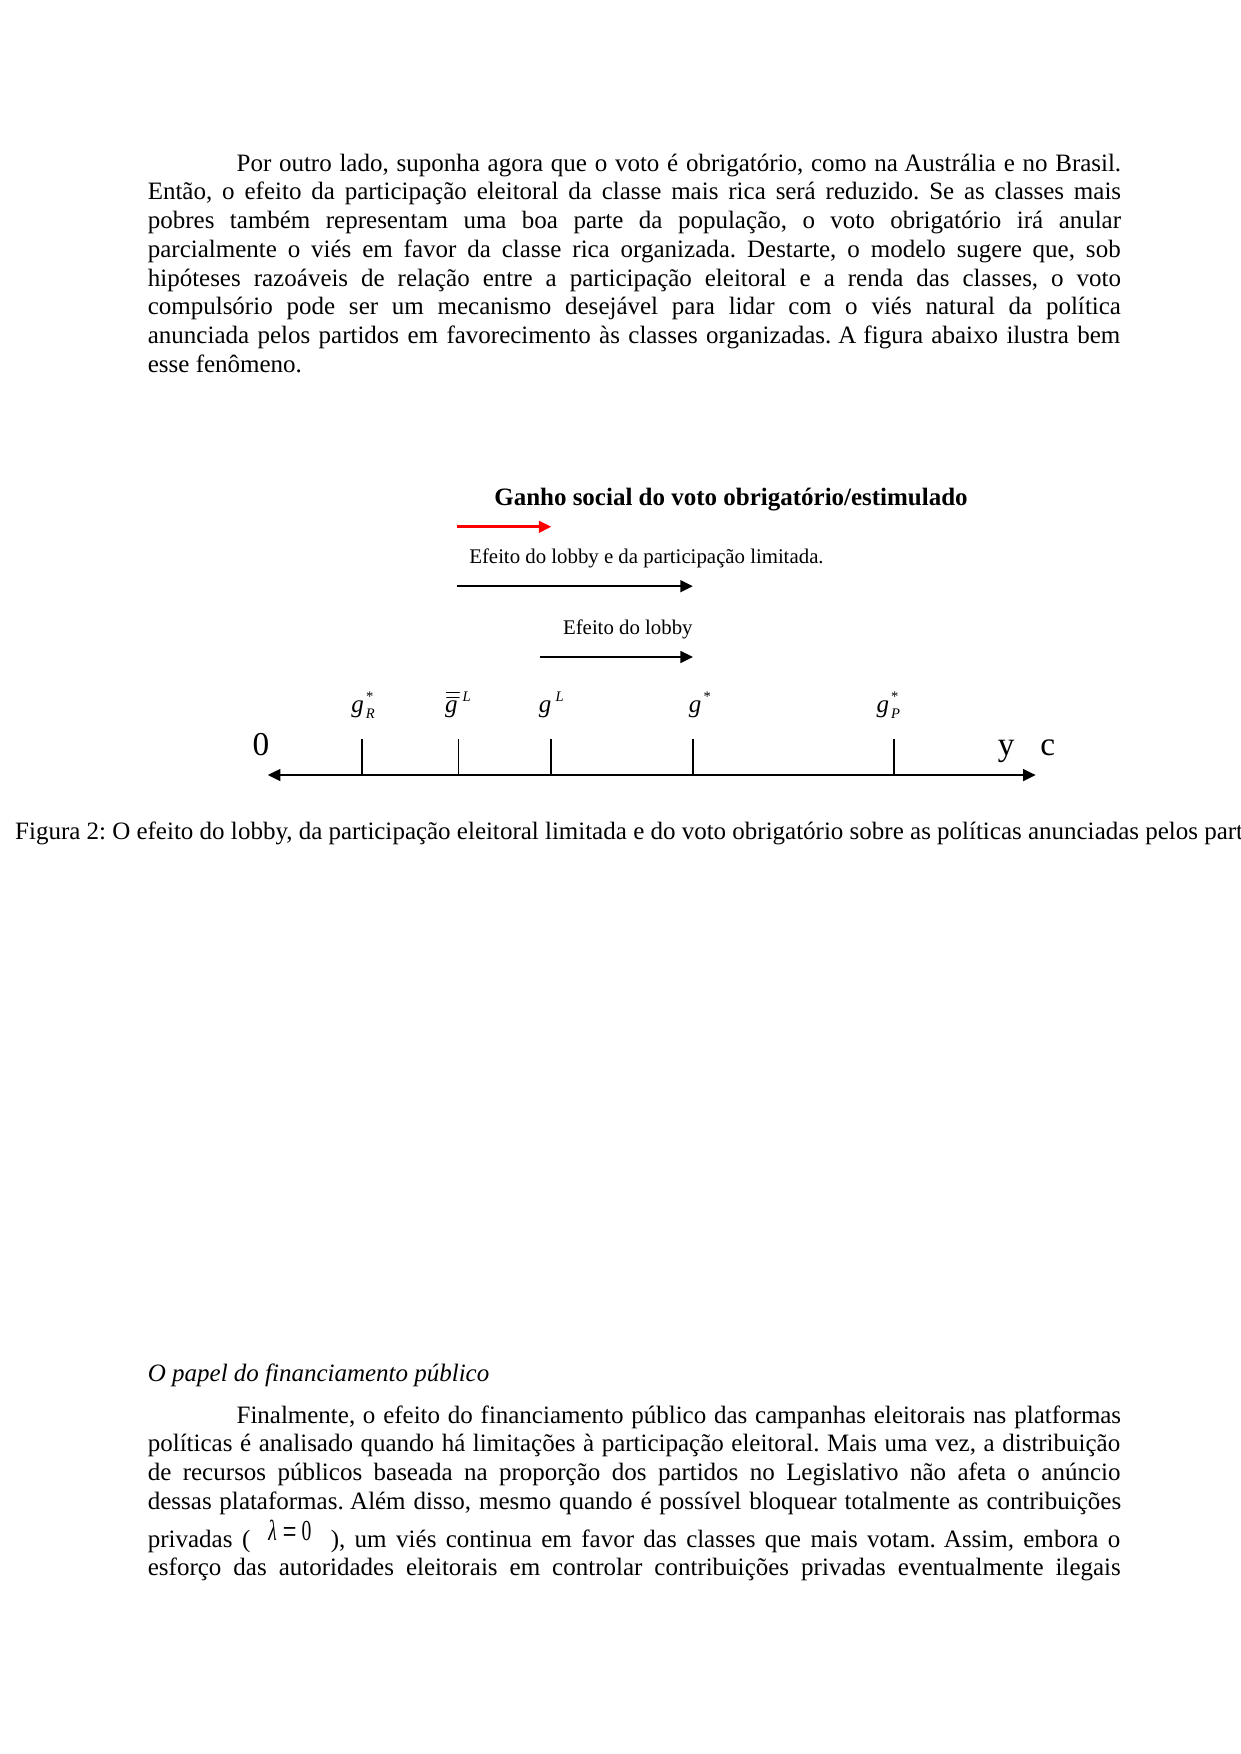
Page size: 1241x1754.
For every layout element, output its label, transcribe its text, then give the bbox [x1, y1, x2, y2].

text Por outro lado, suponha agora que o voto é obrigatório, como na Austrália e no Brasil. Então, o efeito da participação eleitoral da classe mais rica será reduzido. Se as classes mais pobres também representam uma boa parte da população, o voto obrigatório irá anular parcialmente o viés em favor da classe rica organizada. Destarte, o modelo sugere que, sob hipóteses razoáveis de relação entre a participação eleitoral e a renda das classes, o voto compulsório pode ser um mecanismo desejável para lidar com o viés natural da política anunciada pelos partidos em favorecimento às classes organizadas. A figura abaixo ilustra bem esse fenômeno. [148, 148, 1122, 378]
text Finalmente, o efeito do financiamento público das campanhas eleitorais nas platformas políticas é analisado quando há limitações à participação eleitoral. Mais uma vez, a distribuição de recursos públicos baseada na proporção dos partidos no Legislativo não afeta o anúncio dessas plataformas. Além disso, mesmo quando é possível bloquear totalmente as contribuições privadas (), um viés continua em favor das classes que mais votam. Assim, embora o esforço das autoridades eleitorais em controlar contribuições privadas eventualmente ilegais [148, 1400, 1122, 1581]
text O papel do financiamento público [148, 1358, 1122, 1387]
